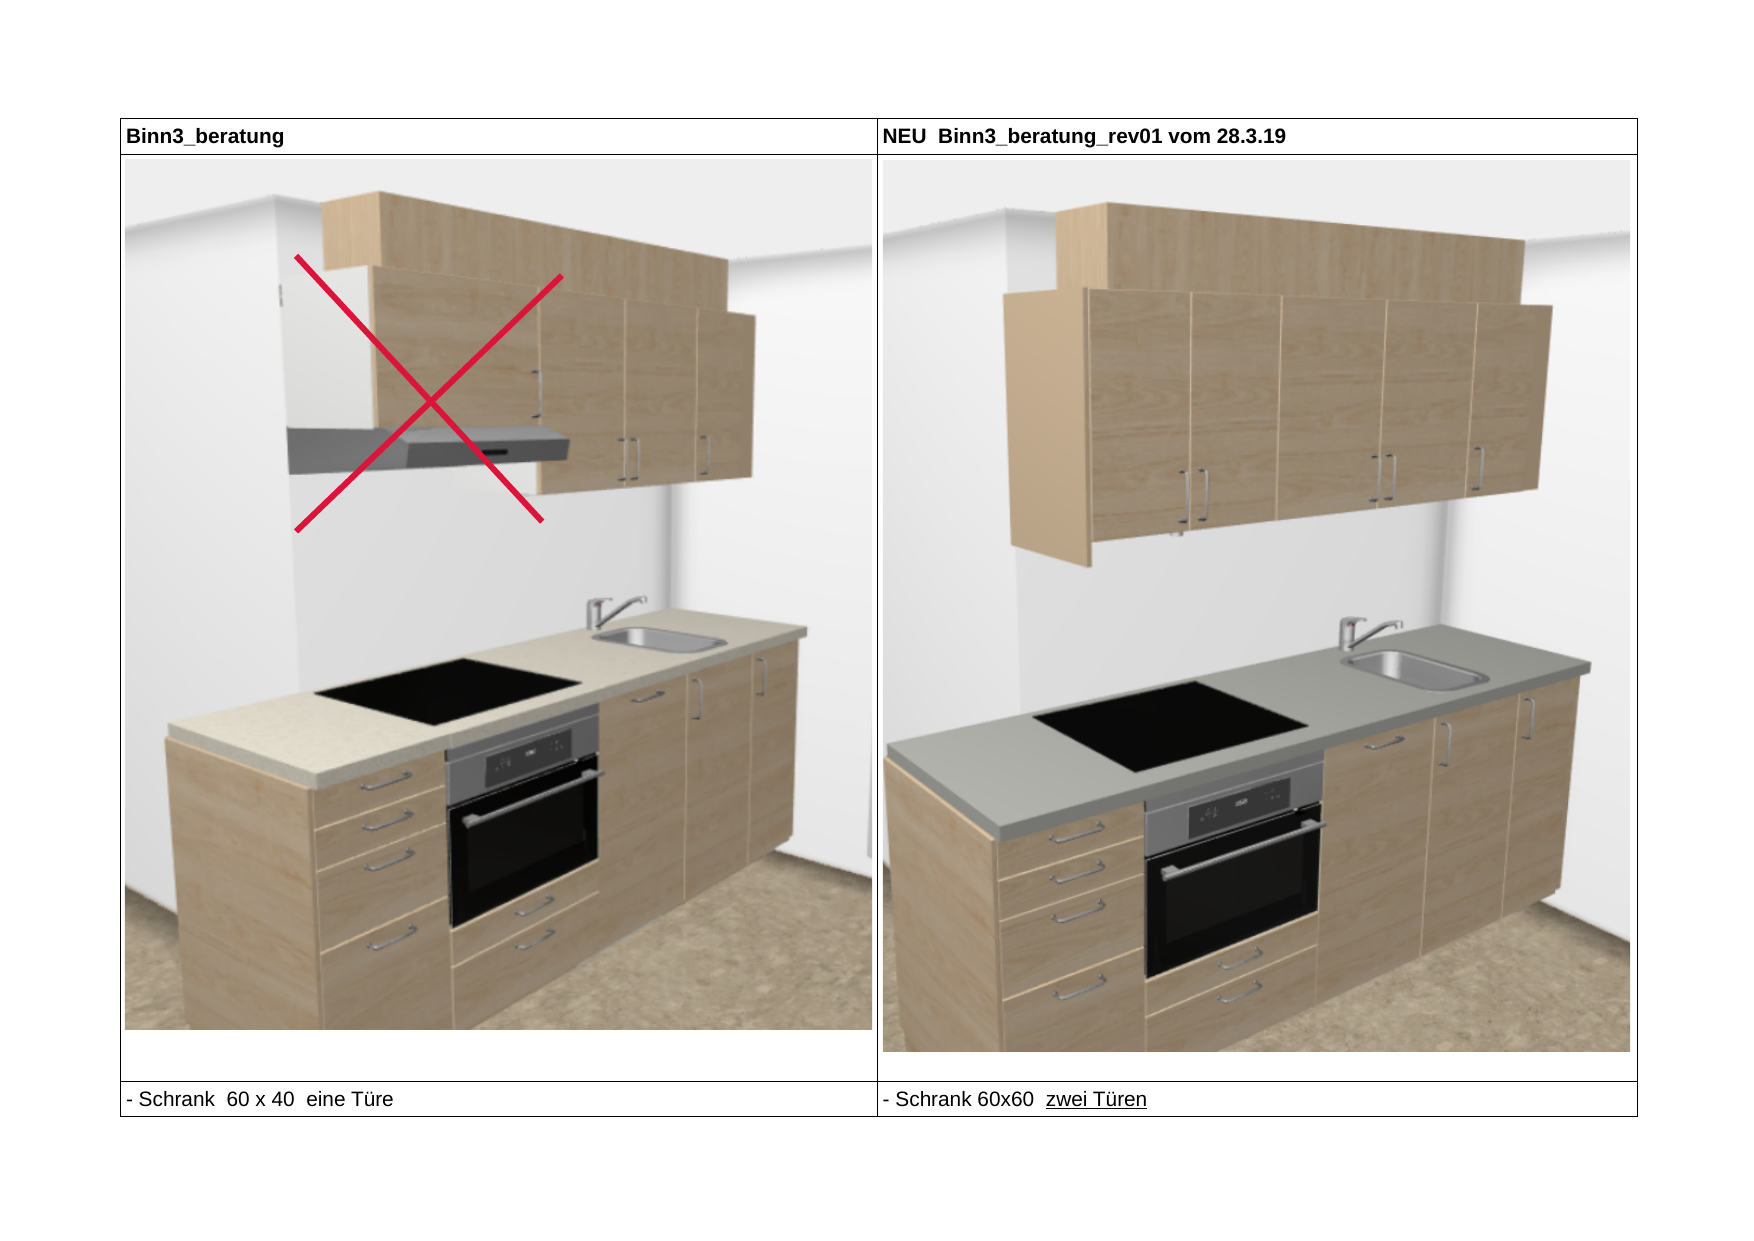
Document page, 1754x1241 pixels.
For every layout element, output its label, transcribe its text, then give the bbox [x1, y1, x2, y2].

picture [882, 159, 1631, 1052]
table_cell [121, 155, 877, 1081]
table_cell - Schrank 60x60 zwei Türen [878, 1082, 1637, 1116]
picture [124, 159, 873, 1030]
table_cell - Schrank 60 x 40 eine Türe [121, 1082, 877, 1116]
table_cell [878, 155, 1637, 1081]
table_header Binn3_beratung [121, 119, 877, 154]
table_header NEU Binn3_beratung_rev01 vom 28.3.19 [878, 119, 1637, 154]
